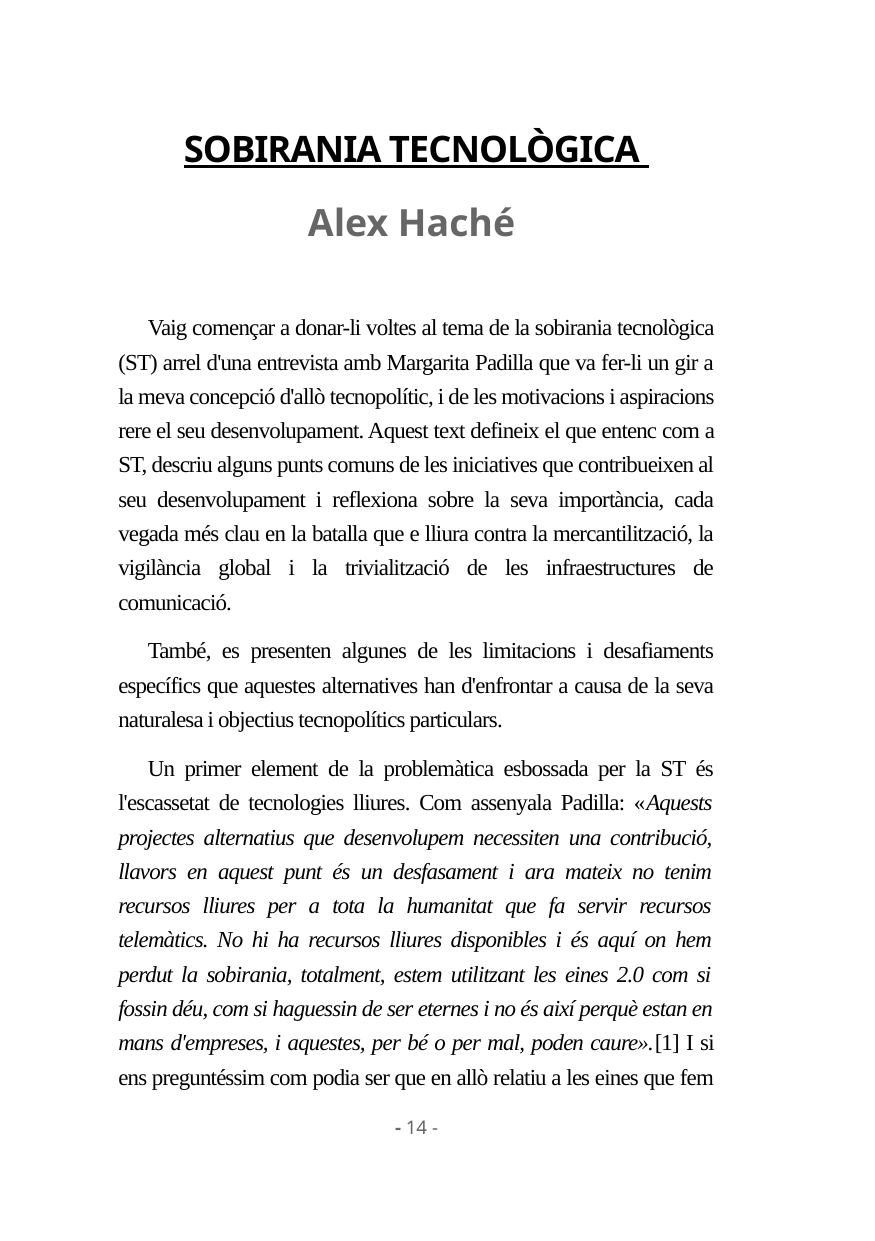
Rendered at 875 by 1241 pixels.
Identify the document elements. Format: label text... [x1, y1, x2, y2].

subtitle Alex Haché [118, 196, 714, 247]
text Un primer element de la problemàtica esbossada per la ST és l'escassetat de tecnologies lliures. Com assenyala Padilla: «Aquests projectes alternatius que desenvolupem necessiten una contribució, llavors en aquest punt és un desfasament i ara mateix no tenim recursos lliures per a tota la humanitat que fa servir recursos telemàtics. No hi ha recursos lliures disponibles i és aquí on hem perdut la sobirania, totalment, estem utilitzant les eines 2.0 com si fossin déu, com si haguessin de ser eternes i no és així perquè estan en mans d'empreses, i aquestes, per bé o per mal, poden caure».[1] I si ens preguntéssim com podia ser que en allò relatiu a les eines que fem [118, 749, 714, 1092]
text També, es presenten algunes de les limitacions i desafiaments específics que aquestes alternatives han d'enfrontar a causa de la seva naturalesa i objectius tecnopolítics particulars. [118, 632, 714, 734]
text Vaig començar a donar-li voltes al tema de la sobirania tecnològica (ST) arrel d'una entrevista amb Margarita Padilla que va fer-li un gir a la meva concepció d'allò tecnopolític, i de les motivacions i aspiracions rere el seu desenvolupament. Aquest text defineix el que entenc com a ST, descriu alguns punts comuns de les iniciatives que contribueixen al seu desenvolupament i reflexiona sobre la seva importància, cada vegada més clau en la batalla que e lliura contra la mercantilització, la vigilància global i la trivialització de les infraestructures de comunicació. [118, 308, 714, 617]
subtitle SobIranIa Tecnològica [118, 123, 714, 173]
